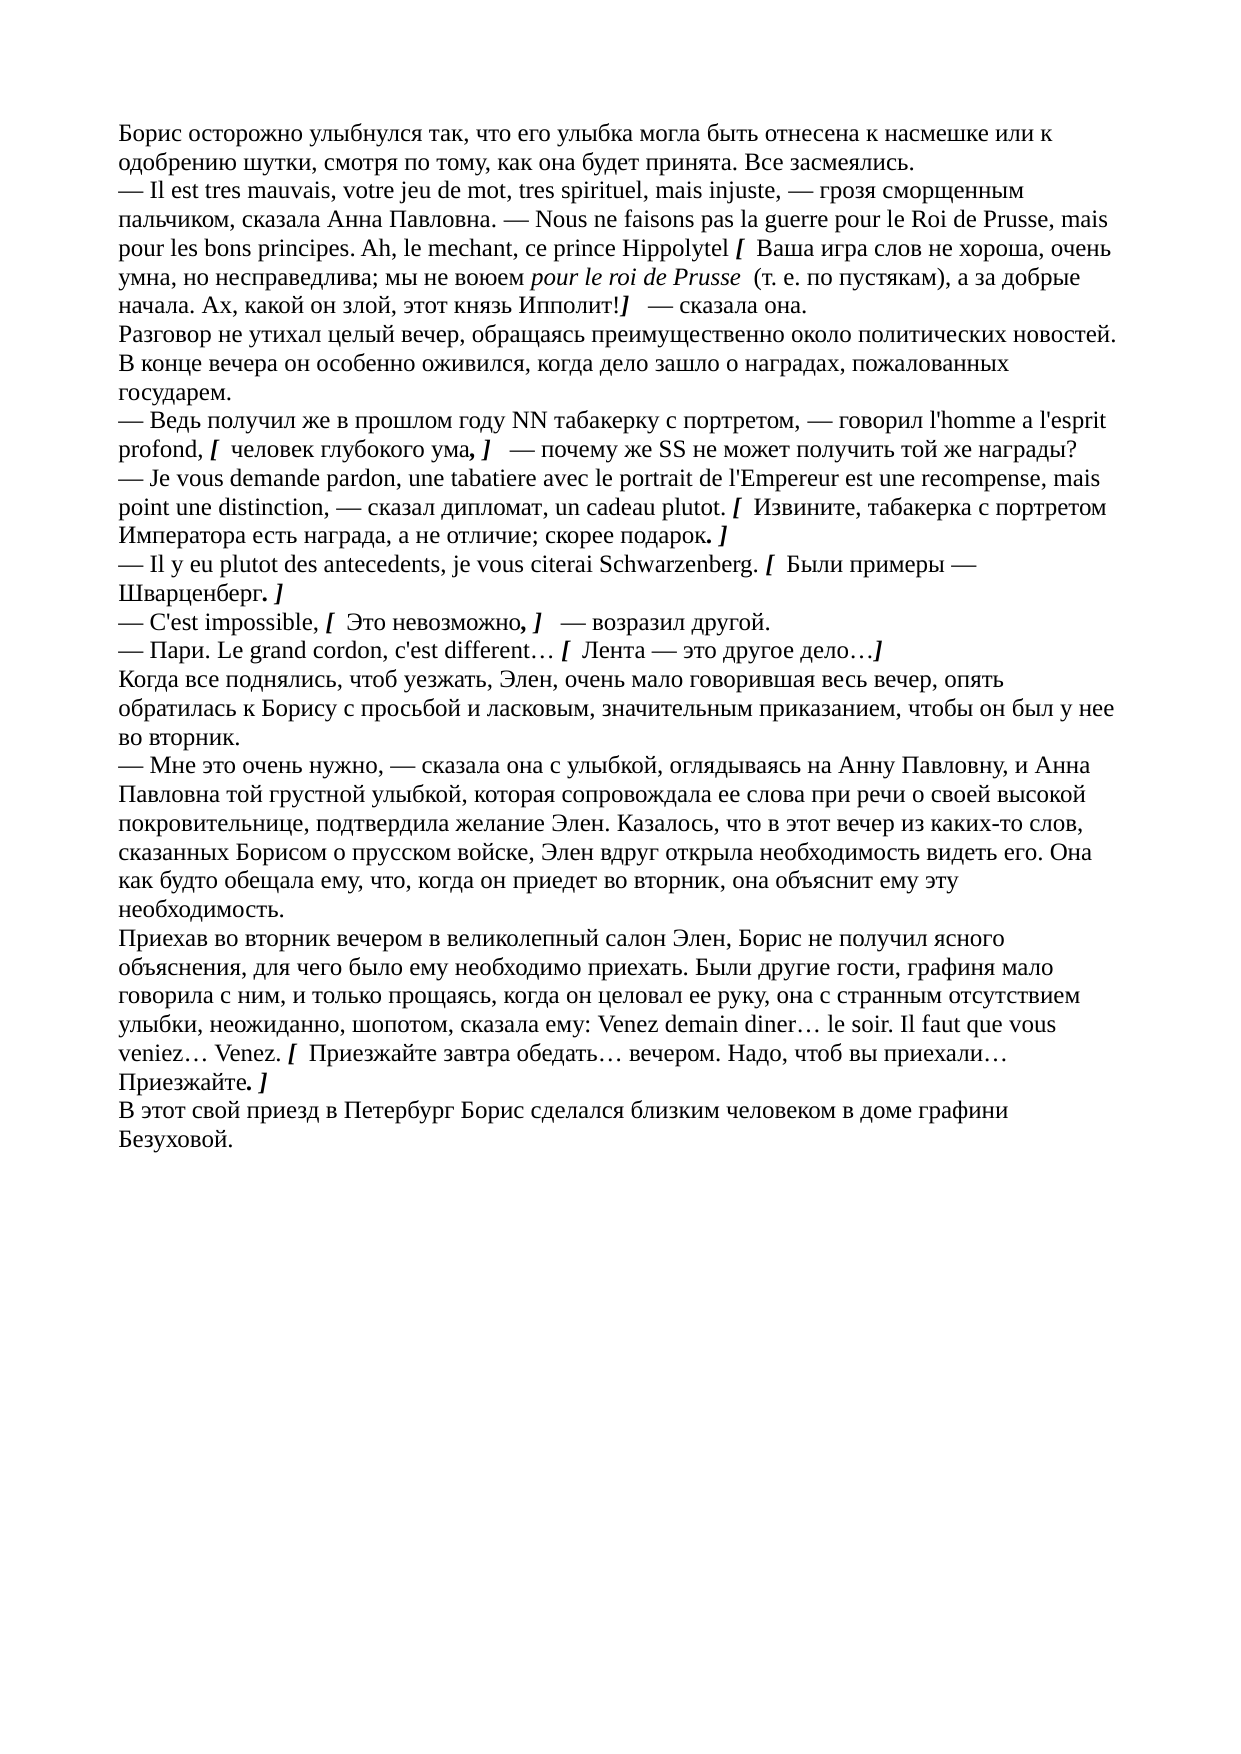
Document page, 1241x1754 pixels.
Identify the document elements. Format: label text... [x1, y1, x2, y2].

text В этот свой приезд в Петербург Борис сделался близким человеком в доме графини Безуховой. [118, 1096, 1122, 1153]
text — Пари. Le grand cordon, c'est different… [ Лента — это другое дело…] [118, 636, 1122, 664]
text — Il y eu plutot des antecedents, je vous citerai Schwarzenberg. [ Были примеры — Шварценберг. ] [118, 549, 1122, 607]
text Когда все поднялись, чтоб уезжать, Элен, очень мало говорившая весь вечер, опять обратилась к Борису с просьбой и ласковым, значительным приказанием, чтобы он был у нее во вторник. [118, 664, 1122, 751]
text Приехав во вторник вечером в великолепный салон Элен, Борис не получил ясного объяснения, для чего было ему необходимо приехать. Были другие гости, графиня мало говорила с ним, и только прощаясь, когда он целовал ее руку, она с странным отсутствием улыбки, неожиданно, шопотом, сказала ему: Venez demain diner… le soir. Il faut que vous veniez… Venez. [ Приезжайте завтра обедать… вечером. Надо, чтоб вы приехали… Приезжайте. ] [118, 923, 1122, 1096]
text — Je vous demande pardon, une tabatiere avec le portrait de l'Empereur est une recompense, mais point une distinction, — сказал дипломат, un cadeau plutot. [ Извините, табакерка с портретом Императора есть награда, а не отличие; скорее подарок. ] [118, 463, 1122, 549]
text — C'est impossible, [ Это невозможно, ] — возразил другой. [118, 607, 1122, 636]
text — Ведь получил же в прошлом году NN табакерку с портретом, — говорил l'homme a l'esprit profond, [ человек глубокого ума, ] — почему же SS не может получить той же награды? [118, 406, 1122, 463]
text Разговор не утихал целый вечер, обращаясь преимущественно около политических новостей. В конце вечера он особенно оживился, когда дело зашло о наградах, пожалованных государем. [118, 319, 1122, 406]
text — Il est tres mauvais, votre jeu de mot, tres spirituel, mais injuste, — грозя сморщенным пальчиком, сказала Анна Павловна. — Nous ne faisons pas la guerre pour le Roi de Prusse, mais pour les bons principes. Ah, le mechant, ce prince Hippolytel [ Ваша игра слов не хороша, очень умна, но несправедлива; мы не воюем pour le roi de Prusse (т. e. по пустякам), а за добрые начала. Ах, какой он злой, этот князь Ипполит!] — сказала она. [118, 176, 1122, 319]
text — Мне это очень нужно, — сказала она с улыбкой, оглядываясь на Анну Павловну, и Анна Павловна той грустной улыбкой, которая сопровождала ее слова при речи о своей высокой покровительнице, подтвердила желание Элен. Казалось, что в этот вечер из каких-то слов, сказанных Борисом о прусском войске, Элен вдруг открыла необходимость видеть его. Она как будто обещала ему, что, когда он приедет во вторник, она объяснит ему эту необходимость. [118, 751, 1122, 923]
text Борис осторожно улыбнулся так, что его улыбка могла быть отнесена к насмешке или к одобрению шутки, смотря по тому, как она будет принята. Все засмеялись. [118, 118, 1122, 176]
